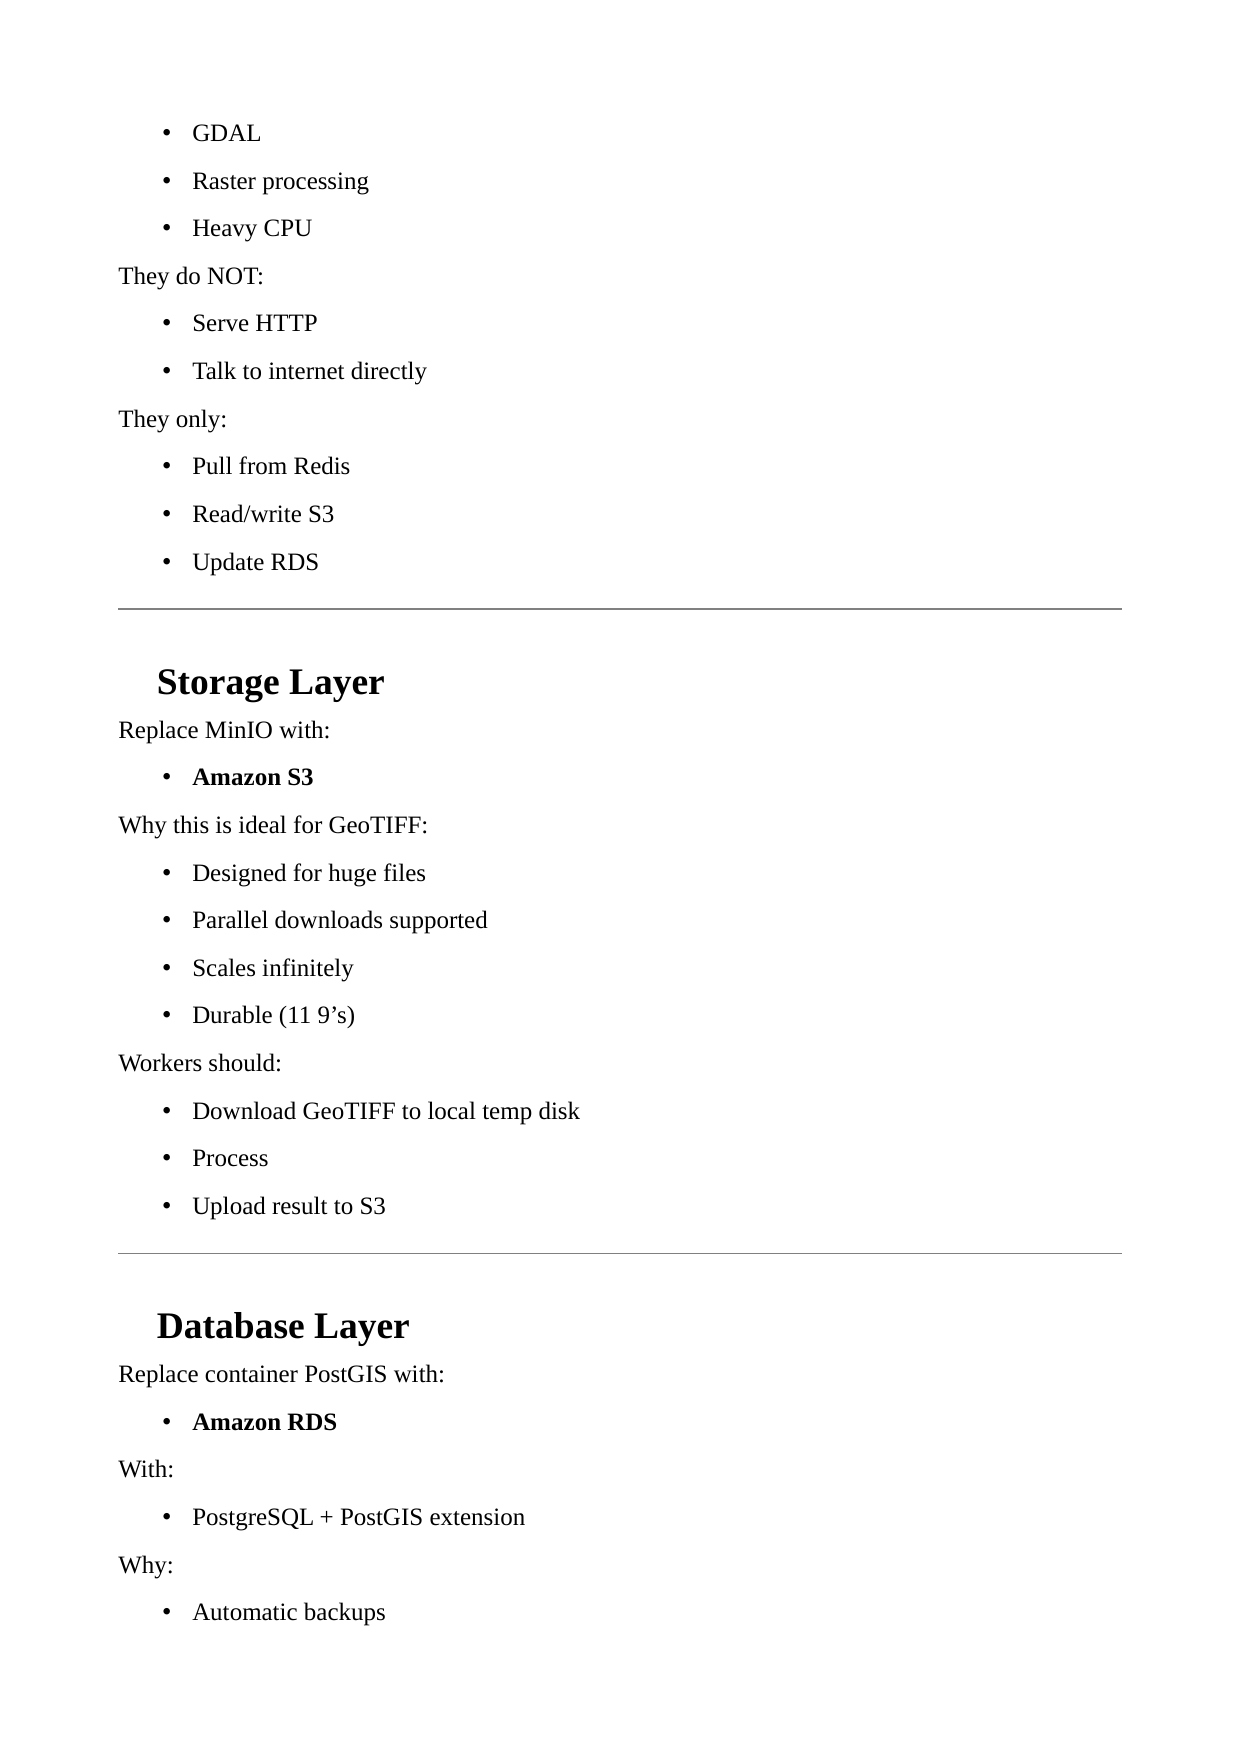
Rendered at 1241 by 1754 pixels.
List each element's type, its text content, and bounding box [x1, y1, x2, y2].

text They do NOT: [118, 261, 1122, 290]
list Talk to internet directly [162, 356, 1122, 385]
list Read/write S3 [162, 499, 1122, 528]
list Heavy CPU [162, 213, 1122, 242]
list Parallel downloads supported [162, 905, 1122, 934]
list Pull from Redis [162, 451, 1122, 480]
list Upload result to S3 [162, 1191, 1122, 1220]
text Why this is ideal for GeoTIFF: [118, 810, 1122, 839]
text Replace MinIO with: [118, 715, 1122, 744]
list Serve HTTP [162, 308, 1122, 337]
list Update RDS [162, 547, 1122, 575]
list Process [162, 1143, 1122, 1172]
subtitle 🔹 Storage Layer [118, 659, 1122, 702]
subtitle 🔹 Database Layer [118, 1304, 1122, 1347]
list GDAL [162, 118, 1122, 147]
text Why: [118, 1550, 1122, 1578]
list Raster processing [162, 166, 1122, 194]
list PostgreSQL + PostGIS extension [162, 1502, 1122, 1531]
list Amazon S3 [162, 762, 1122, 791]
list Durable (11 9’s) [162, 1001, 1122, 1029]
text Replace container PostGIS with: [118, 1359, 1122, 1388]
list Designed for huge files [162, 858, 1122, 886]
text Workers should: [118, 1048, 1122, 1077]
text They only: [118, 404, 1122, 432]
list Automatic backups [162, 1597, 1122, 1626]
text With: [118, 1454, 1122, 1483]
list Scales infinitely [162, 953, 1122, 982]
list Download GeoTIFF to local temp disk [162, 1096, 1122, 1124]
list Amazon RDS [162, 1407, 1122, 1436]
